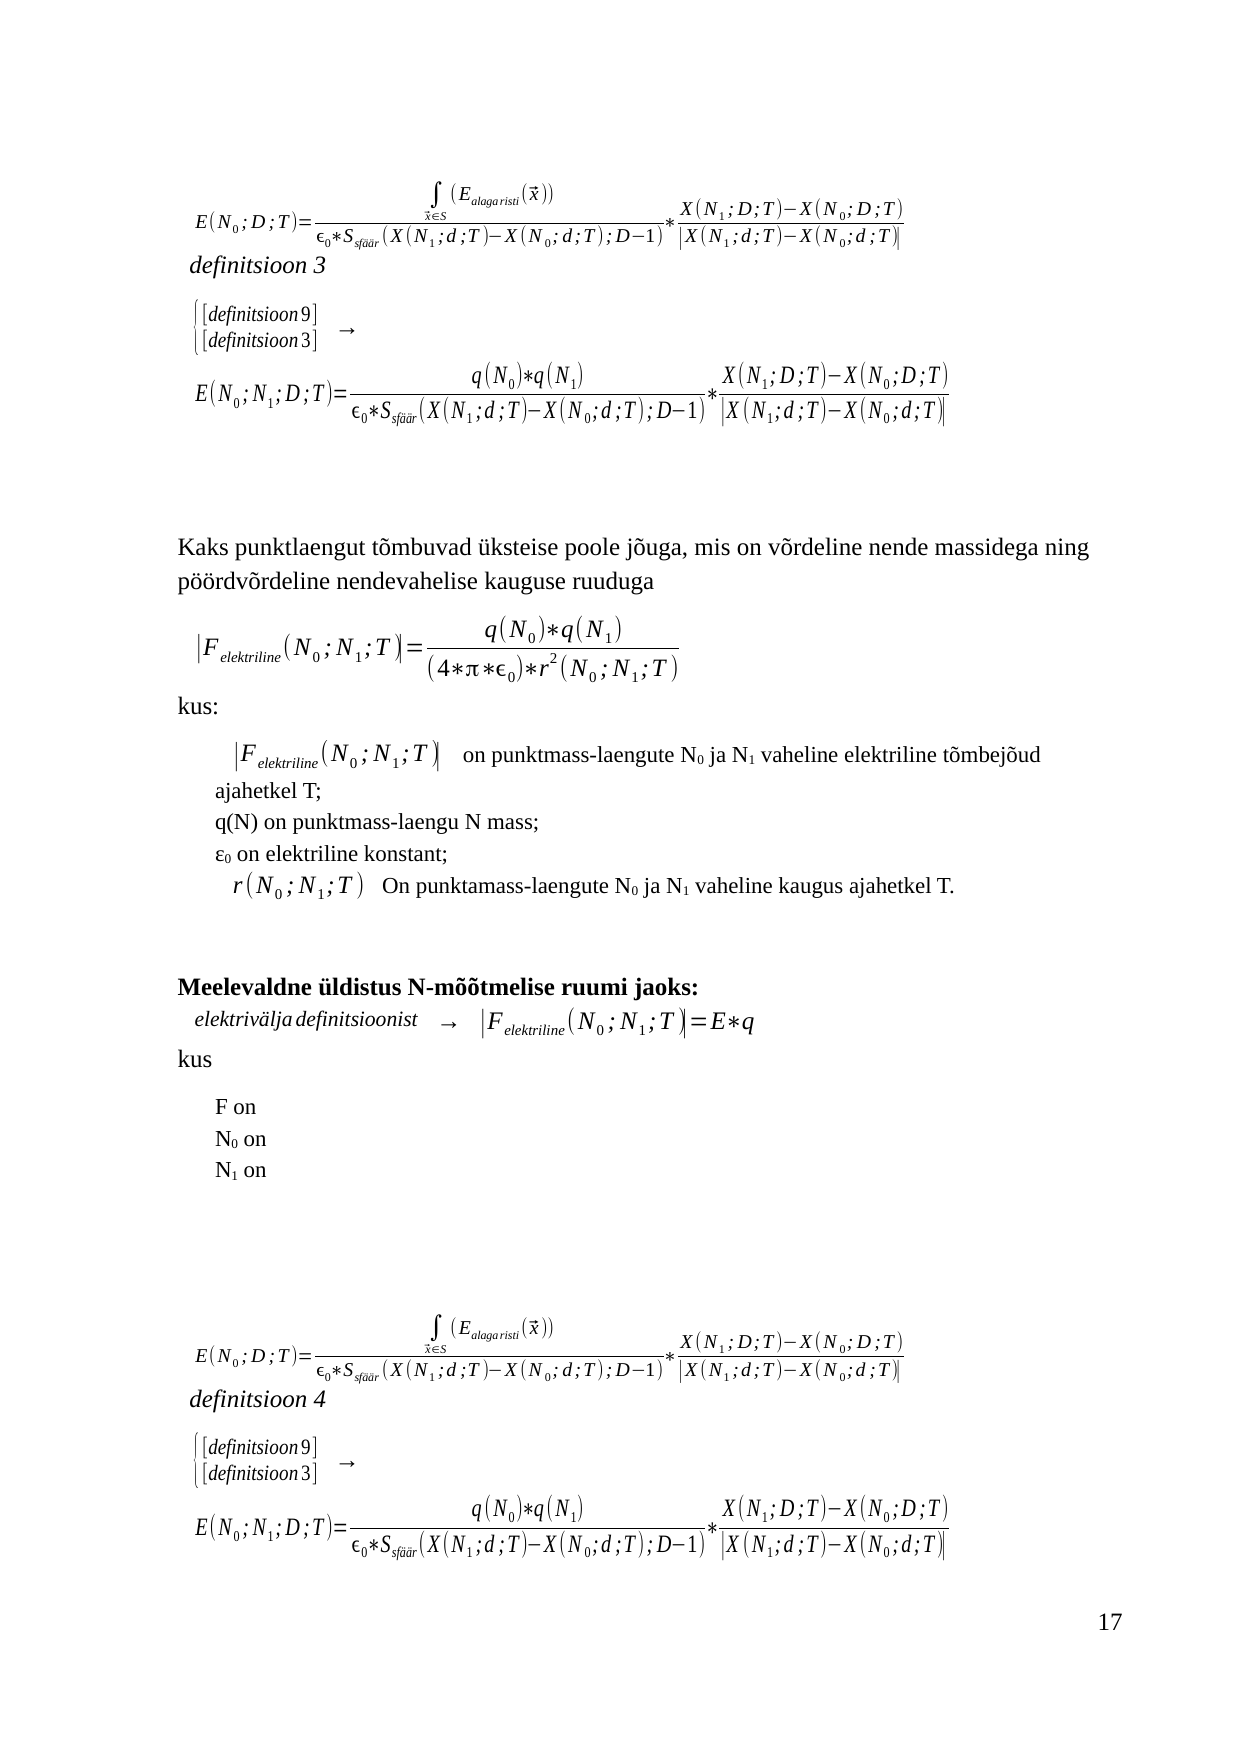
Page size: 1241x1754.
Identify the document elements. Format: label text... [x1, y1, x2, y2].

text Kaks punktlaengut tõmbuvad üksteise poole jõuga, mis on võrdeline nende massidega ning pöördvõrdeline nendevahelise kauguse ruuduga [177, 497, 1122, 595]
text kus: [177, 615, 1122, 719]
text → [177, 299, 1122, 428]
text on punktmass-laengute N0 ja N1 vaheline elektriline tõmbejõud ajahetkel T; q(N) on punktmass-laengu N mass; ε0 on elektriline konstant; On punktamass-laengute N0 ja N1 vaheline kaugus ajahetkel T. [215, 740, 1122, 903]
text definitsioon 4 [189, 1313, 909, 1412]
text F on N0 on N1 on [215, 1093, 1122, 1183]
text definitsioon 3 [189, 180, 909, 279]
text Meelevaldne üldistus N-mõõtmelise ruumi jaoks: → kus [177, 972, 1122, 1073]
text → [177, 1433, 1122, 1561]
